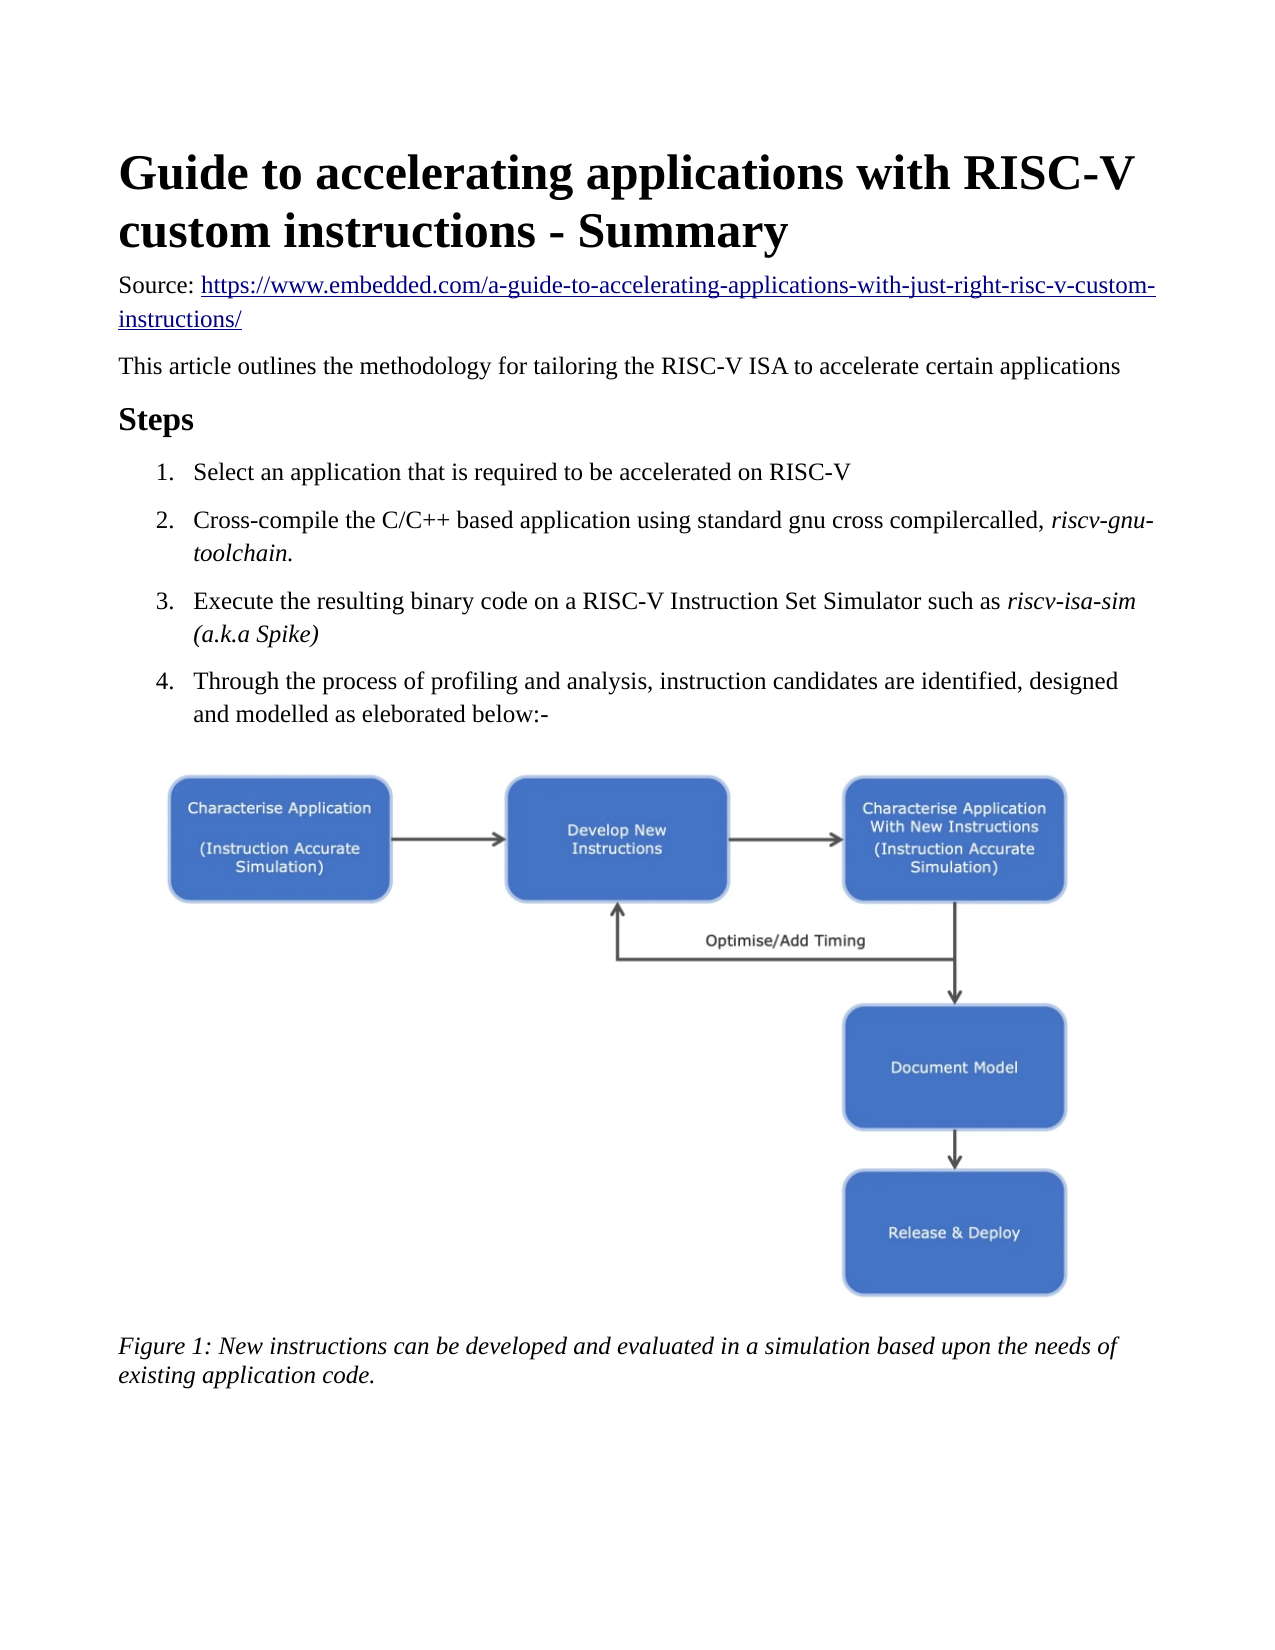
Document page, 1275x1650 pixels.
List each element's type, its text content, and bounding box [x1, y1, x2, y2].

picture [118, 747, 1157, 1332]
list Select an application that is required to be accelerated on RISC-V [156, 457, 1157, 486]
subtitle Guide to accelerating applications with RISC-V custom instructions - Summary [118, 143, 1157, 258]
text Figure 1: New instructions can be developed and evaluated in a simulation based upon the needs of existing application code. [118, 1332, 1157, 1389]
list Through the process of profiling and analysis, instruction candidates are identified, designed and modelled as eleborated below:- [156, 666, 1157, 728]
list Cross-compile the C/C++ based application using standard gnu cross compilercalled, riscv-gnu-toolchain. [156, 505, 1157, 567]
text This article outlines the methodology for tailoring the RISC-V ISA to accelerate certain applications [118, 351, 1157, 380]
text Source: https://www.embedded.com/a-guide-to-accelerating-applications-with-just-right-risc-v-custom-instructions/ [118, 271, 1157, 332]
list Execute the resulting binary code on a RISC-V Instruction Set Simulator such as riscv-isa-sim (a.k.a Spike) [156, 586, 1157, 647]
text Steps [118, 399, 1157, 437]
